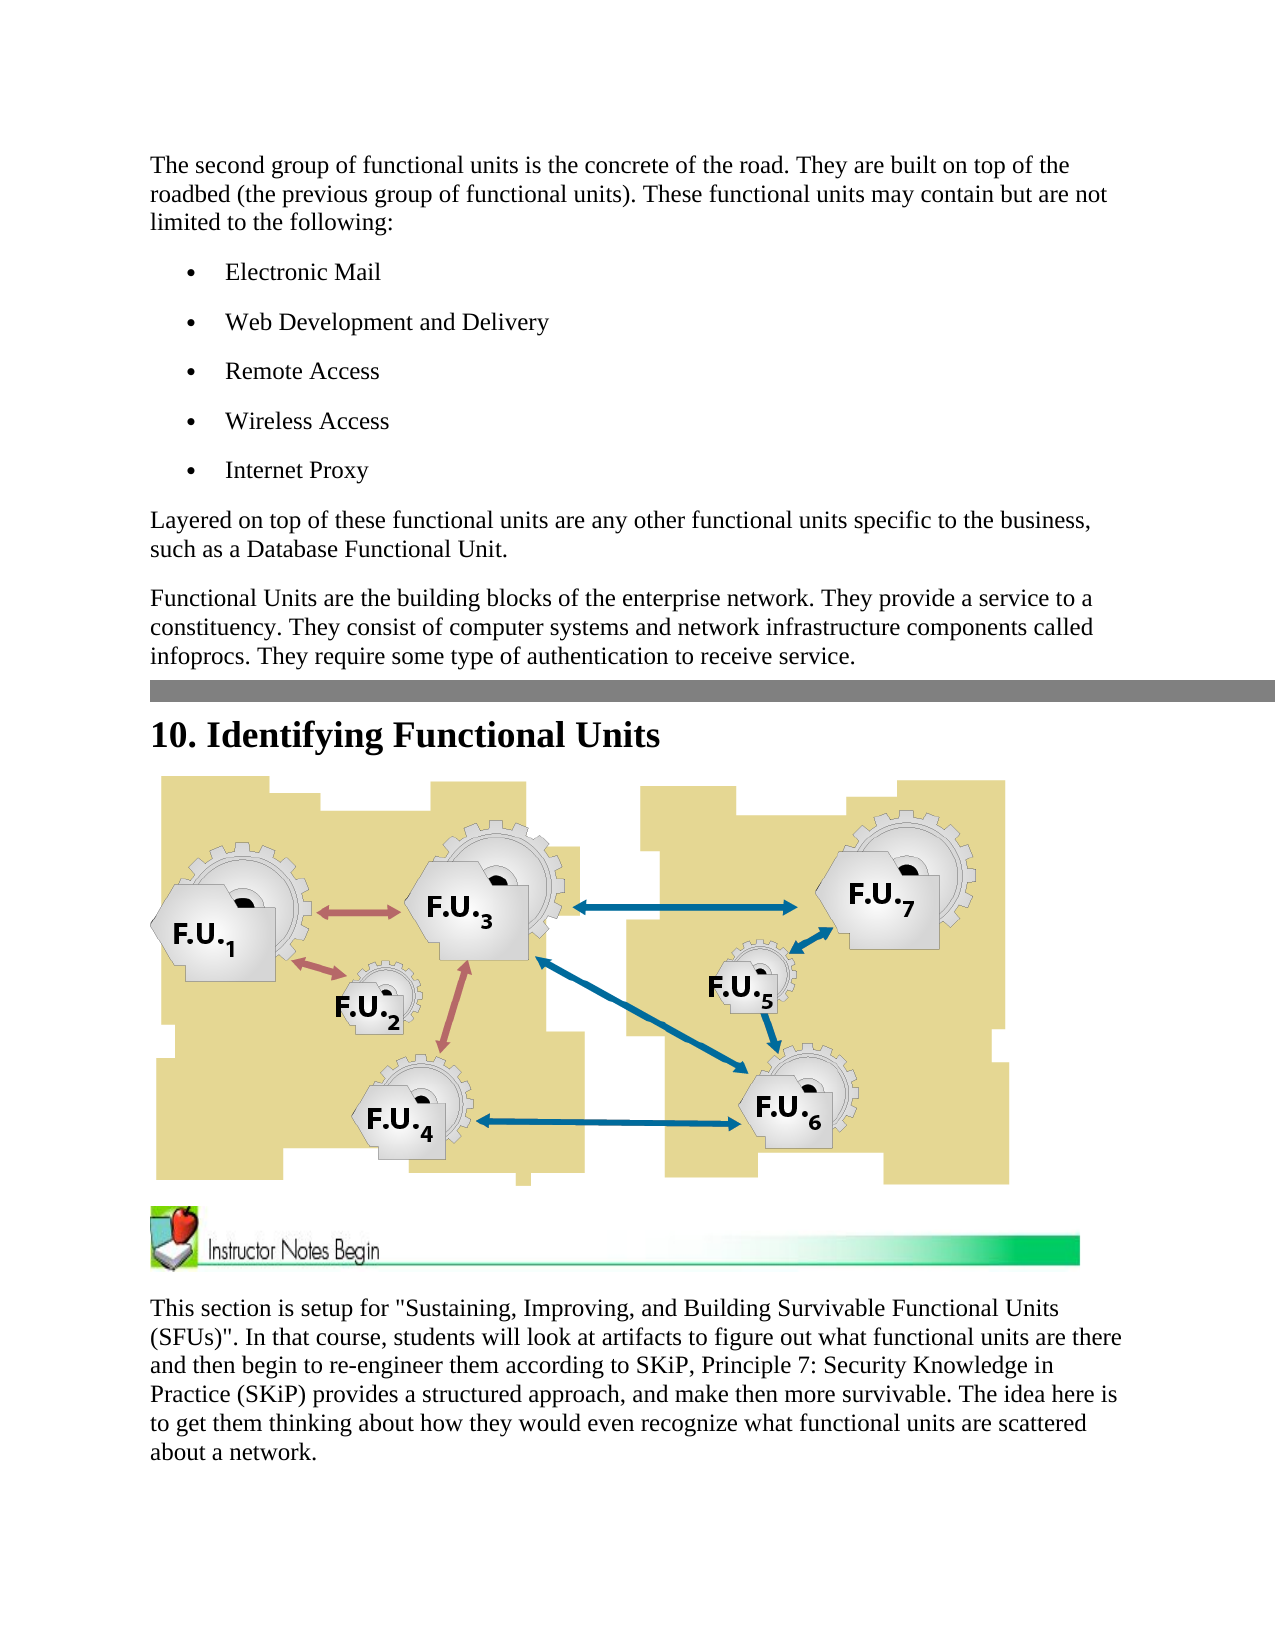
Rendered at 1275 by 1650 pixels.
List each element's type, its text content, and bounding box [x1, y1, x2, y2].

text Layered on top of these functional units are any other functional units specific to the business, such as a Database Functional Unit. [150, 505, 1125, 562]
list Electronic Mail [187, 257, 1125, 286]
text Functional Units are the building blocks of the enterprise network. They provide a service to a constituency. They consist of computer systems and network infrastructure components called infoprocs. They require some type of authentication to receive service. [150, 583, 1125, 669]
list Wireless Access [187, 406, 1125, 434]
list Internet Proxy [187, 455, 1125, 484]
list Web Development and Delivery [187, 307, 1125, 335]
subtitle 10. Identifying Functional Units [150, 712, 1125, 755]
text The second group of functional units is the concrete of the road. They are built on top of the roadbed (the previous group of functional units). These functional units may contain but are not limited to the following: [150, 150, 1125, 236]
text This section is setup for "Sustaining, Improving, and Building Survivable Functional Units (SFUs)". In that course, students will look at artifacts to figure out what functional units are there and then begin to re-engineer them according to SKiP, Principle 7: Security Knowledge in Practice (SKiP) provides a structured approach, and make then more survivable. The idea here is to get them thinking about how they would even recognize what functional units are scattered about a network. [150, 1293, 1125, 1465]
list Remote Access [187, 356, 1125, 385]
